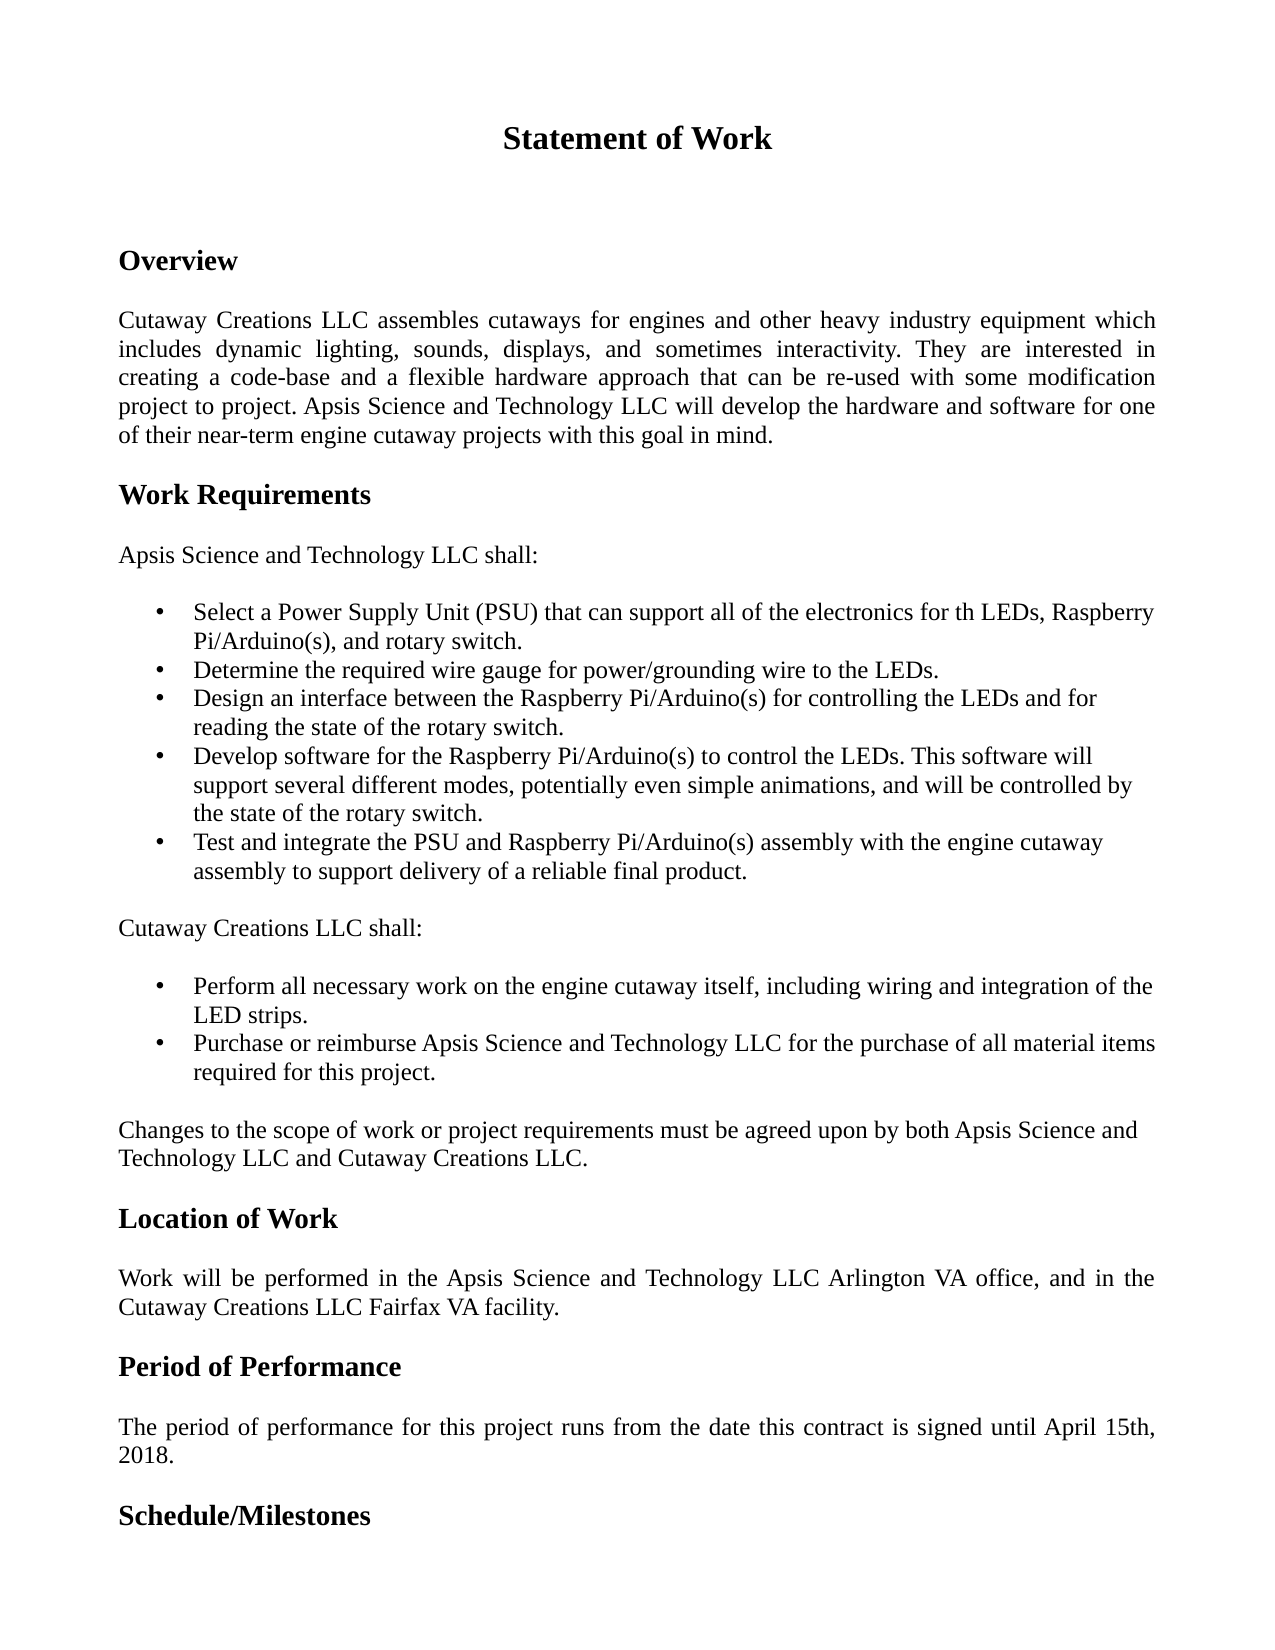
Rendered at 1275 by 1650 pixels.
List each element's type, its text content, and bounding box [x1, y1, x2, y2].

list Determine the required wire gauge for power/grounding wire to the LEDs. [156, 655, 1157, 683]
text Cutaway Creations LLC shall: [118, 913, 1157, 942]
text The period of performance for this project runs from the date this contract is signed until April 15th, 2018. [118, 1412, 1157, 1469]
list Select a Power Supply Unit (PSU) that can support all of the electronics for th LEDs, Raspberry Pi/Arduino(s), and rotary switch. [156, 597, 1157, 655]
text Changes to the scope of work or project requirements must be agreed upon by both Apsis Science and Technology LLC and Cutaway Creations LLC. [118, 1115, 1157, 1172]
text Location of Work [118, 1201, 1157, 1234]
text Work Requirements [118, 477, 1157, 511]
list Perform all necessary work on the engine cutaway itself, including wiring and integration of the LED strips. [156, 971, 1157, 1028]
list Design an interface between the Raspberry Pi/Arduino(s) for controlling the LEDs and for reading the state of the rotary switch. [156, 683, 1157, 741]
text Period of Performance [118, 1349, 1157, 1383]
text Schedule/Milestones [118, 1498, 1157, 1532]
text Cutaway Creations LLC assembles cutaways for engines and other heavy industry equipment which includes dynamic lighting, sounds, displays, and sometimes interactivity. They are interested in creating a code-base and a flexible hardware approach that can be re-used with some modification project to project. Apsis Science and Technology LLC will develop the hardware and software for one of their near-term engine cutaway projects with this goal in mind. [118, 305, 1157, 449]
text Apsis Science and Technology LLC shall: [118, 540, 1157, 568]
text Work will be performed in the Apsis Science and Technology LLC Arlington VA office, and in the Cutaway Creations LLC Fairfax VA facility. [118, 1263, 1157, 1321]
text Overview [118, 243, 1157, 276]
list Test and integrate the PSU and Raspberry Pi/Arduino(s) assembly with the engine cutaway assembly to support delivery of a reliable final product. [156, 827, 1157, 885]
text Statement of Work [118, 118, 1157, 156]
list Purchase or reimburse Apsis Science and Technology LLC for the purchase of all material items required for this project. [156, 1028, 1157, 1086]
list Develop software for the Raspberry Pi/Arduino(s) to control the LEDs. This software will support several different modes, potentially even simple animations, and will be controlled by the state of the rotary switch. [156, 741, 1157, 827]
